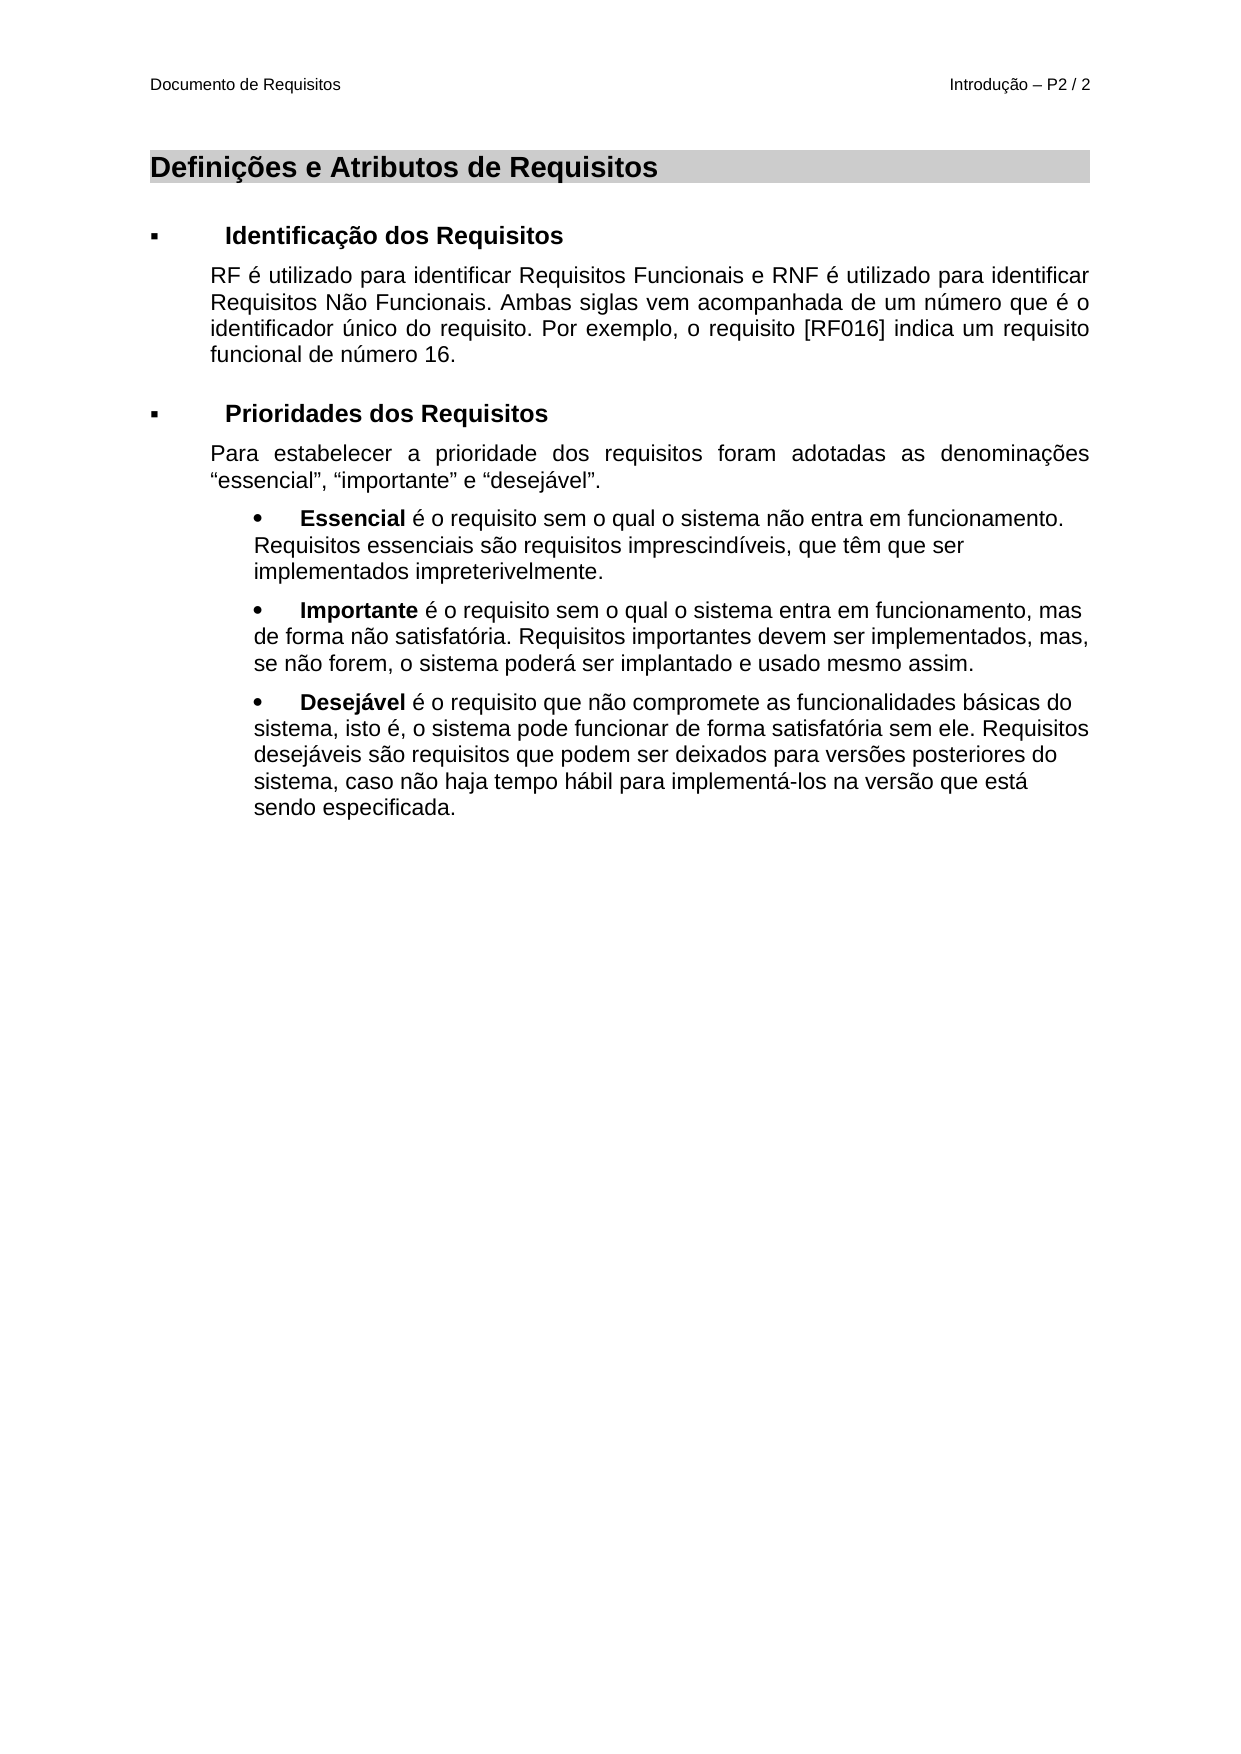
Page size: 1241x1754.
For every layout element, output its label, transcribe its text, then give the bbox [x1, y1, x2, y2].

list Desejável é o requisito que não compromete as funcionalidades básicas do sistema, isto é, o sistema pode funcionar de forma satisfatória sem ele. Requisitos desejáveis são requisitos que podem ser deixados para versões posteriores do sistema, caso não haja tempo hábil para implementá-los na versão que está sendo especificada. [253, 688, 1090, 820]
text Para estabelecer a prioridade dos requisitos foram adotadas as denominações “essencial”, “importante” e “desejável”. [210, 440, 1090, 493]
text RF é utilizado para identificar Requisitos Funcionais e RNF é utilizado para identificar Requisitos Não Funcionais. Ambas siglas vem acompanhada de um número que é o identificador único do requisito. Por exemplo, o requisito [RF016] indica um requisito funcional de número 16. [210, 262, 1090, 368]
subtitle Prioridades dos Requisitos [150, 399, 1090, 428]
list Essencial é o requisito sem o qual o sistema não entra em funcionamento. Requisitos essenciais são requisitos imprescindíveis, que têm que ser implementados impreterivelmente. [253, 505, 1090, 584]
list Importante é o requisito sem o qual o sistema entra em funcionamento, mas de forma não satisfatória. Requisitos importantes devem ser implementados, mas, se não forem, o sistema poderá ser implantado e usado mesmo assim. [253, 597, 1090, 676]
subtitle Definições e Atributos de Requisitos [150, 150, 1090, 183]
subtitle Identificação dos Requisitos [150, 221, 1090, 250]
